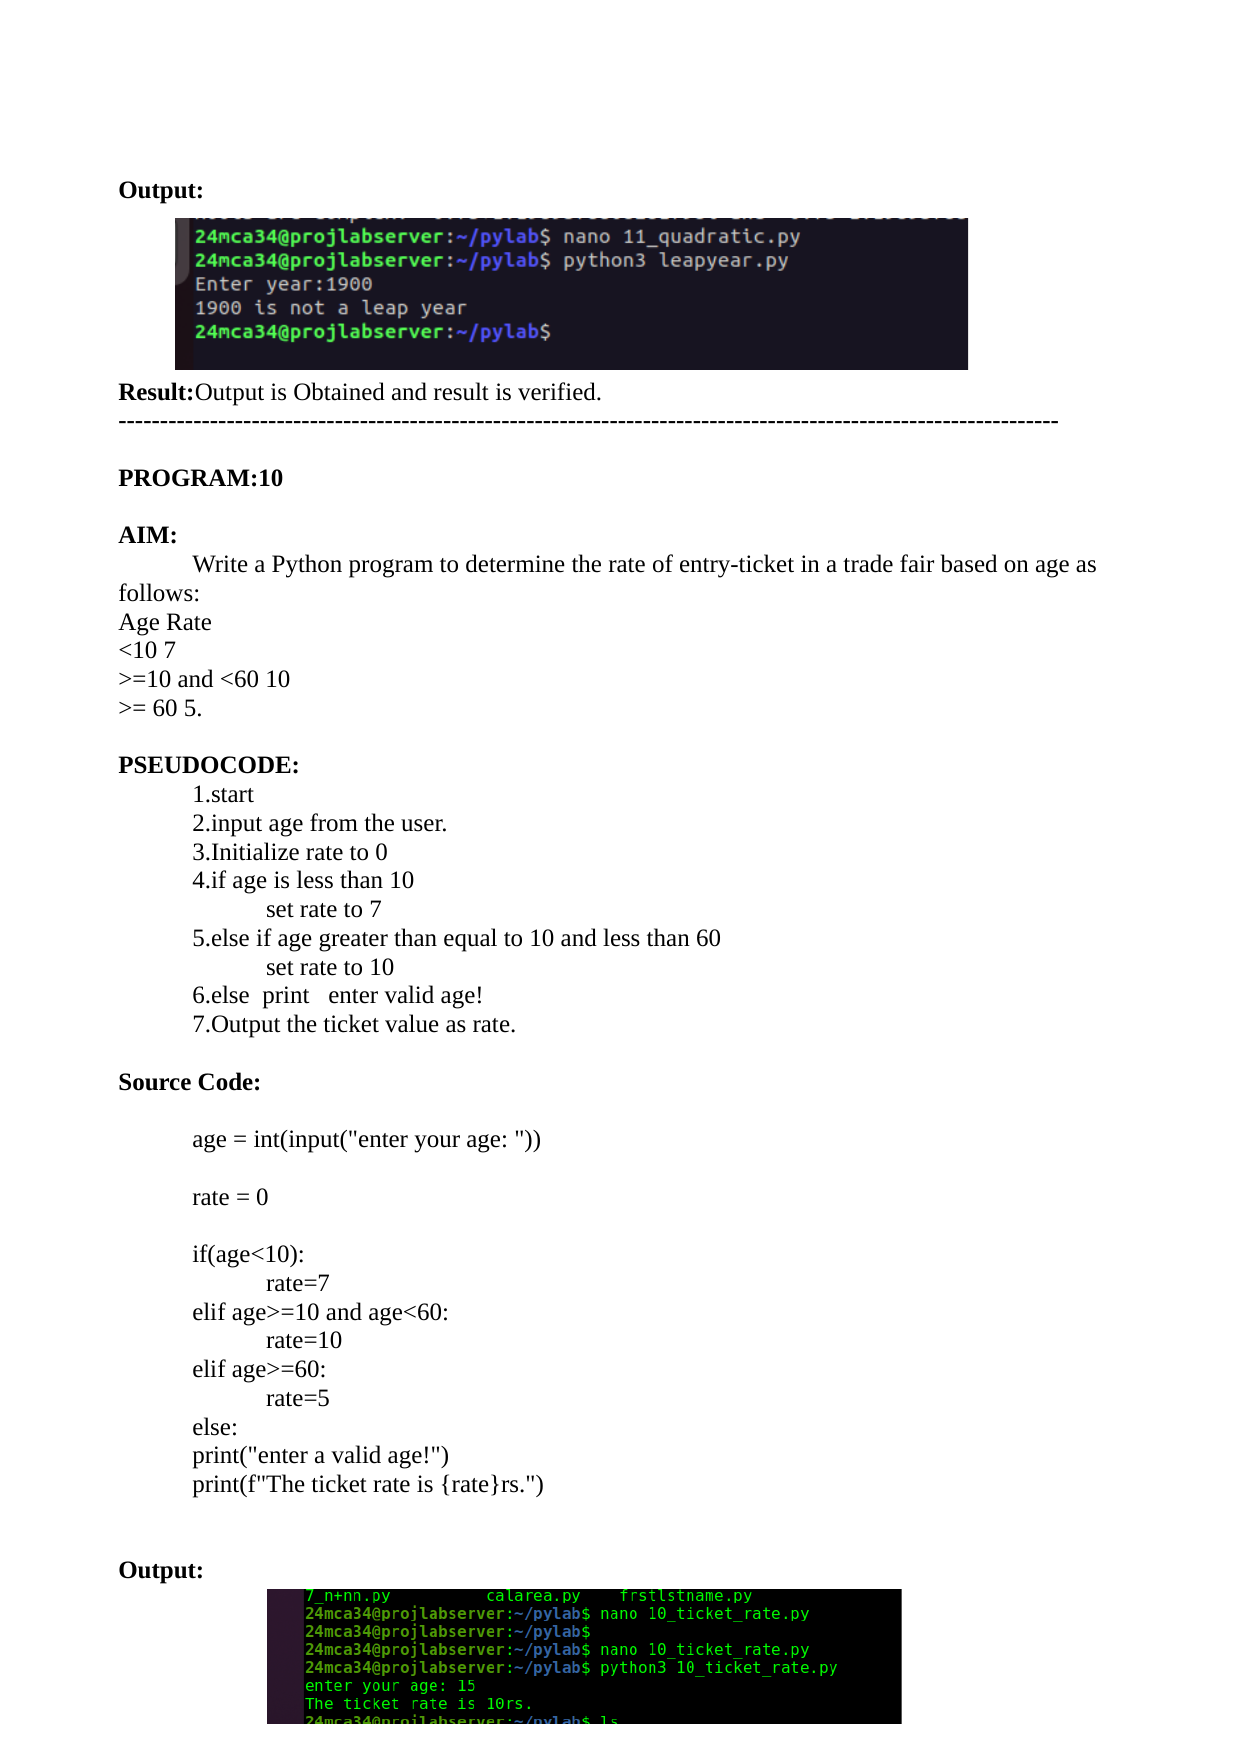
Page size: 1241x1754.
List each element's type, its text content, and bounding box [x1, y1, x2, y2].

text >=10 and <60 10 [118, 664, 1122, 693]
text print(f"The ticket rate is {rate}rs.") [118, 1469, 1122, 1498]
text 1.start [118, 779, 1122, 808]
text 7.Output the ticket value as rate. [118, 1009, 1122, 1038]
text Write a Python program to determine the rate of entry-ticket in a trade fair based on age as [118, 549, 1122, 578]
text elif age>=10 and age<60: [118, 1297, 1122, 1326]
text PROGRAM:10 [118, 463, 1122, 492]
picture [267, 1620, 296, 1724]
text rate = 0 [118, 1182, 1122, 1211]
text set rate to 7 [118, 894, 1122, 923]
text 5.else if age greater than equal to 10 and less than 60 [118, 923, 1122, 952]
text elif age>=60: [118, 1354, 1122, 1383]
text if(age<10): [118, 1239, 1122, 1268]
text print("enter a valid age!") [118, 1441, 1122, 1469]
text Source Code: [118, 1067, 1122, 1096]
text >= 60 5. [118, 693, 1122, 722]
text <10 7 [118, 636, 1122, 664]
text AIM: [118, 521, 1122, 549]
text rate=7 [118, 1268, 1122, 1297]
picture [175, 218, 969, 370]
text follows: [118, 578, 1122, 607]
text set rate to 10 [118, 952, 1122, 981]
text rate=10 [118, 1326, 1122, 1354]
text Age Rate [118, 607, 1122, 636]
text age = int(input("enter your age: ")) [118, 1124, 1122, 1153]
text 4.if age is less than 10 [118, 866, 1122, 894]
text 3.Initialize rate to 0 [118, 837, 1122, 866]
text 2.input age from the user. [118, 808, 1122, 837]
text Result:Output is Obtained and result is verified. [118, 377, 1122, 406]
text Output: [118, 1556, 1122, 1584]
text ----------------------------------------------------------------------------------------------------------------- [118, 406, 1122, 434]
text PSEUDOCODE: [118, 751, 1122, 779]
text 6.else print enter valid age! [118, 981, 1122, 1009]
text Output: [118, 176, 1122, 204]
text rate=5 [118, 1383, 1122, 1412]
text else: [118, 1412, 1122, 1441]
